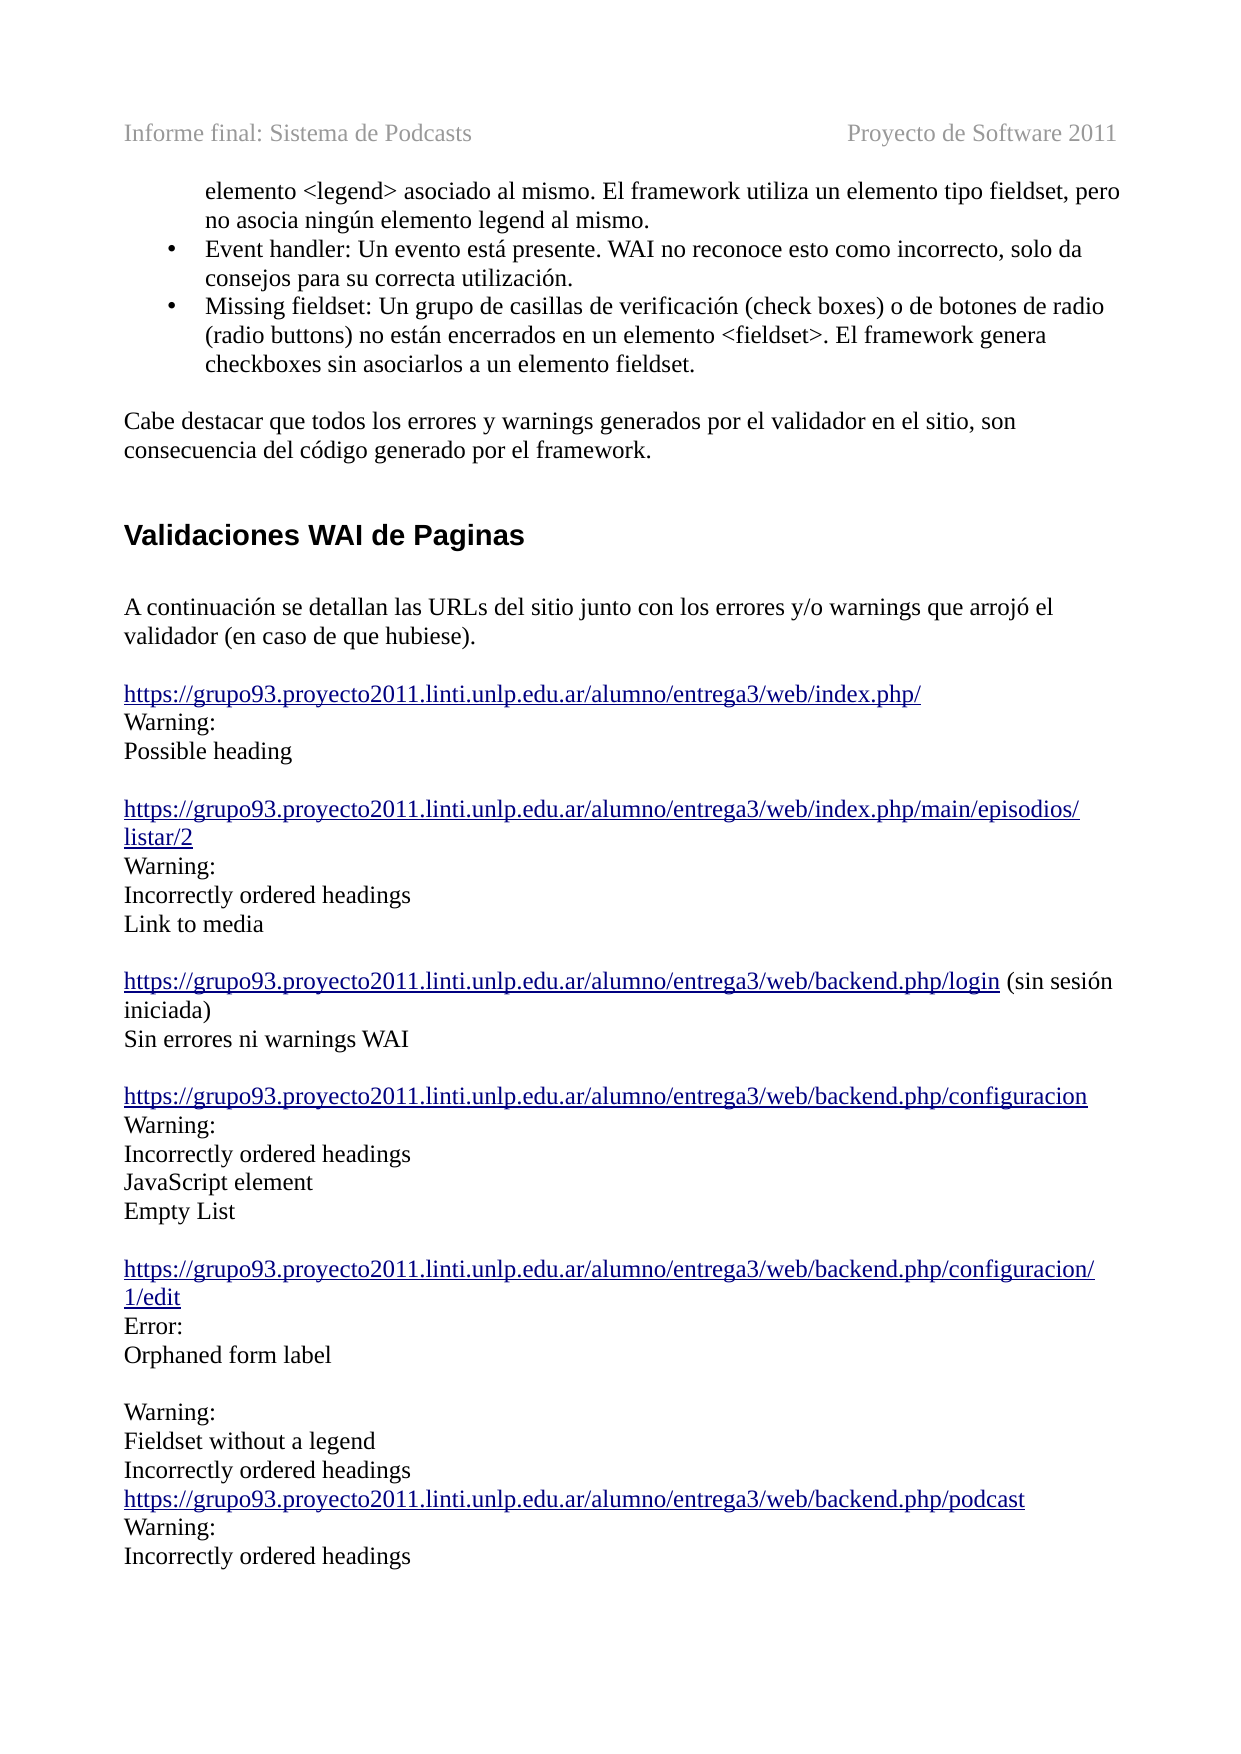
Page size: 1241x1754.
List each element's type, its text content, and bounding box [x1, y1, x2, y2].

text JavaScript element [123, 1167, 1123, 1196]
text Orphaned form label [123, 1340, 1123, 1369]
text https://grupo93.proyecto2011.linti.unlp.edu.ar/alumno/entrega3/web/backend.php/configuracion/1/edit [123, 1254, 1123, 1311]
text Link to media [123, 909, 1123, 937]
text A continuación se detallan las URLs del sitio junto con los errores y/o warnings que arrojó el validador (en caso de que hubiese). [123, 592, 1123, 650]
list Missing fieldset: Un grupo de casillas de verificación (check boxes) o de botones de radio (radio buttons) no están encerrados en un elemento <fieldset>. El framework genera checkboxes sin asociarlos a un elemento fieldset. [167, 291, 1123, 378]
text Warning: [123, 1397, 1123, 1426]
subtitle Validaciones WAI de Paginas [123, 518, 1123, 551]
text Incorrectly ordered headings [123, 880, 1123, 909]
text Warning: [123, 851, 1123, 880]
text Warning: [123, 1512, 1123, 1541]
text Sin errores ni warnings WAI [123, 1024, 1123, 1052]
text https://grupo93.proyecto2011.linti.unlp.edu.ar/alumno/entrega3/web/index.php/ [123, 679, 1123, 707]
text Warning: [123, 1110, 1123, 1139]
text Error: [123, 1311, 1123, 1340]
text Cabe destacar que todos los errores y warnings generados por el validador en el sitio, son consecuencia del código generado por el framework. [123, 406, 1123, 464]
text Possible heading [123, 736, 1123, 765]
text Fieldset without a legend [123, 1426, 1123, 1455]
text https://grupo93.proyecto2011.linti.unlp.edu.ar/alumno/entrega3/web/index.php/main/episodios/listar/2 [123, 794, 1123, 851]
text Incorrectly ordered headings [123, 1455, 1123, 1484]
text Empty List [123, 1196, 1123, 1225]
text https://grupo93.proyecto2011.linti.unlp.edu.ar/alumno/entrega3/web/backend.php/podcast [123, 1484, 1123, 1512]
text https://grupo93.proyecto2011.linti.unlp.edu.ar/alumno/entrega3/web/backend.php/configuracion [123, 1081, 1123, 1110]
text Incorrectly ordered headings [123, 1541, 1123, 1570]
list elemento <legend> asociado al mismo. El framework utiliza un elemento tipo fieldset, pero no asocia ningún elemento legend al mismo. [167, 176, 1123, 234]
text Incorrectly ordered headings [123, 1139, 1123, 1167]
text Warning: [123, 707, 1123, 736]
list Event handler: Un evento está presente. WAI no reconoce esto como incorrecto, solo da consejos para su correcta utilización. [167, 234, 1123, 291]
text https://grupo93.proyecto2011.linti.unlp.edu.ar/alumno/entrega3/web/backend.php/login (sin sesión iniciada) [123, 966, 1123, 1024]
